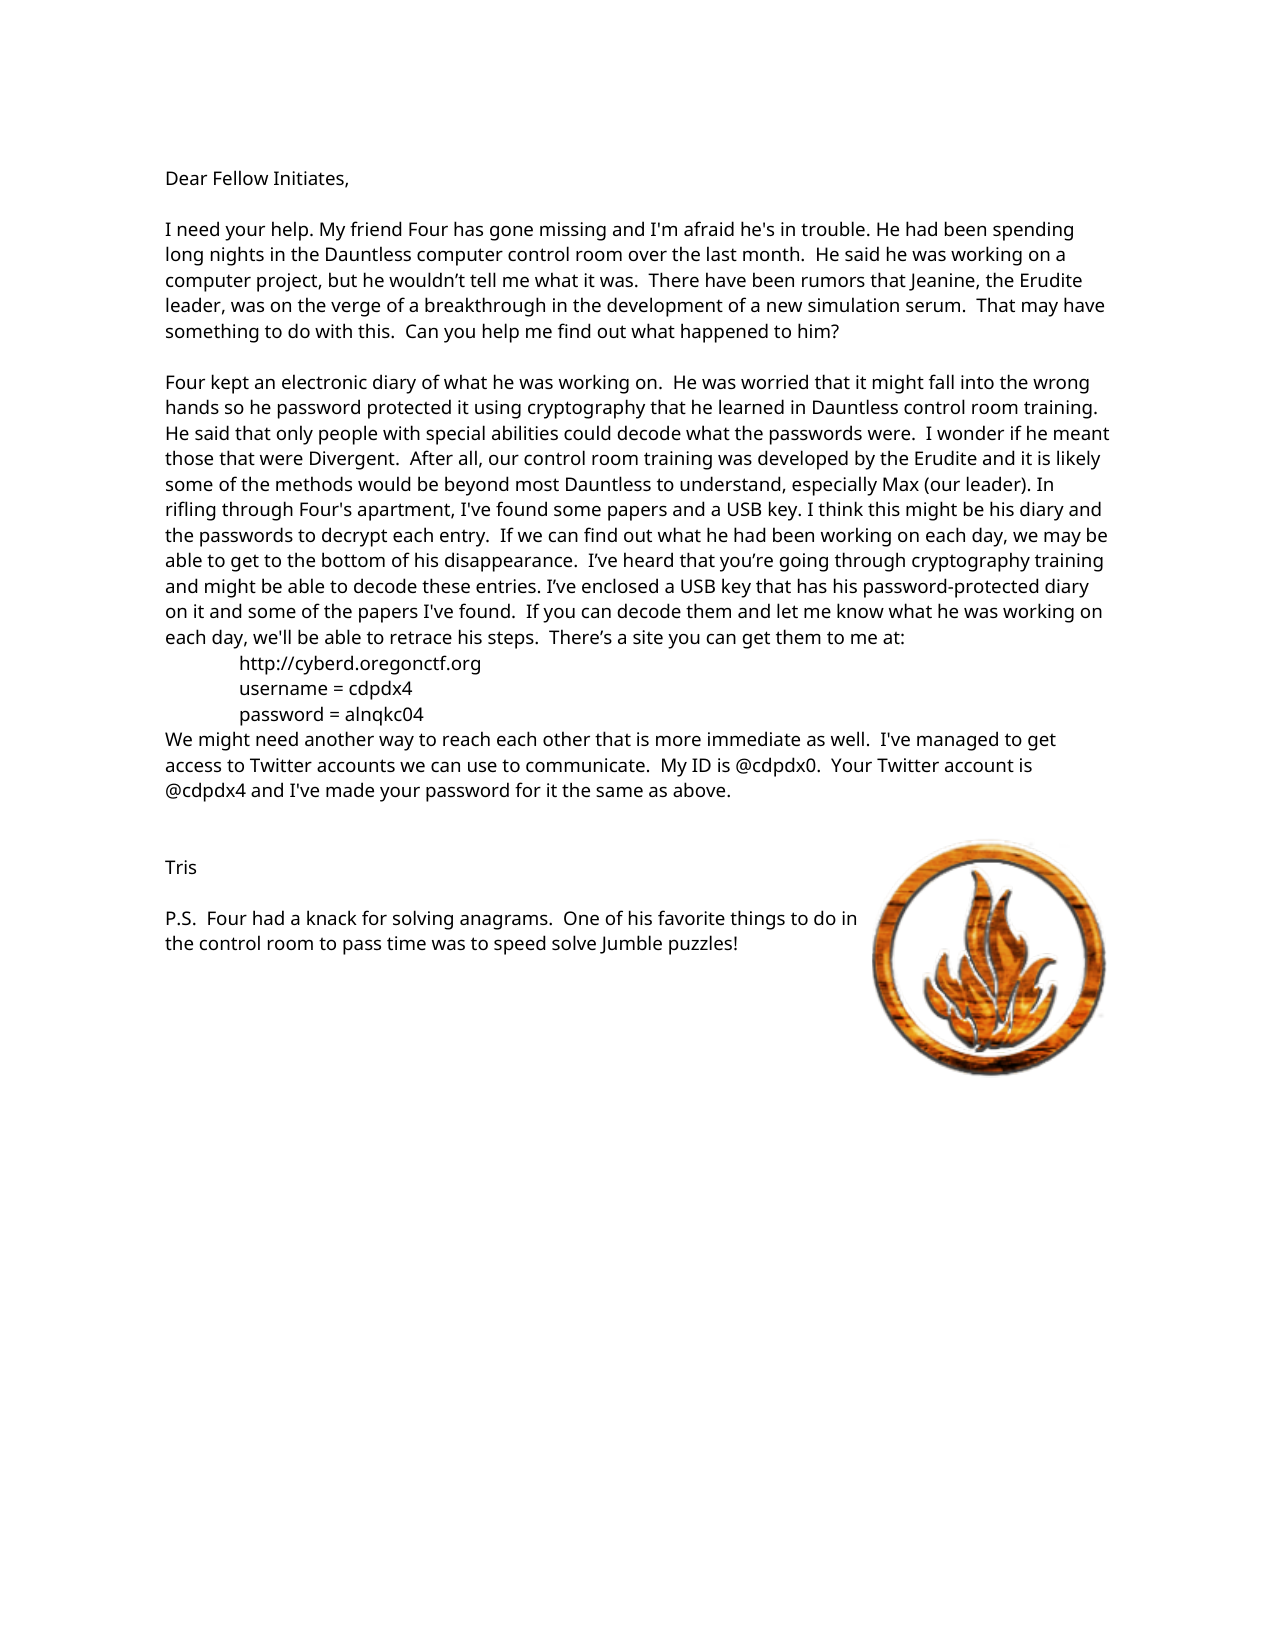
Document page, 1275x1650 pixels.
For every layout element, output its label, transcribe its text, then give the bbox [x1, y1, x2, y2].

text Dear Fellow Initiates, [165, 165, 1110, 191]
text I need your help. My friend Four has gone missing and I'm afraid he's in trouble. He had been spending long nights in the Dauntless computer control room over the last month. He said he was working on a computer project, but he wouldn’t tell me what it was. There have been rumors that Jeanine, the Erudite leader, was on the verge of a breakthrough in the development of a new simulation serum. That may have something to do with this. Can you help me find out what happened to him? [165, 216, 1110, 344]
text http://cyberd.oregonctf.org [165, 650, 1110, 675]
text password = alnqkc04 [165, 701, 1110, 726]
text Tris [165, 854, 871, 879]
text Four kept an electronic diary of what he was working on. He was worried that it might fall into the wrong hands so he password protected it using cryptography that he learned in Dauntless control room training. He said that only people with special abilities could decode what the passwords were. I wonder if he meant those that were Divergent. After all, our control room training was developed by the Erudite and it is likely some of the methods would be beyond most Dauntless to understand, especially Max (our leader). In rifling through Four's apartment, I've found some papers and a USB key. I think this might be his diary and the passwords to decrypt each entry. If we can find out what he had been working on each day, we may be able to get to the bottom of his disappearance. I’ve heard that you’re going through cryptography training and might be able to decode these entries. I’ve enclosed a USB key that has his password-protected diary on it and some of the papers I've found. If you can decode them and let me know what he was working on each day, we'll be able to retrace his steps. There’s a site you can get them to me at: [165, 369, 1110, 650]
text username = cdpdx4 [165, 675, 1110, 701]
text We might need another way to reach each other that is more immediate as well. I've managed to get access to Twitter accounts we can use to communicate. My ID is @cdpdx0. Your Twitter account is @cdpdx4 and I've made your password for it the same as above. [165, 726, 1110, 803]
picture [871, 830, 1107, 1084]
text P.S. Four had a knack for solving anagrams. One of his favorite things to do in the control room to pass time was to speed solve Jumble puzzles! [165, 905, 871, 956]
